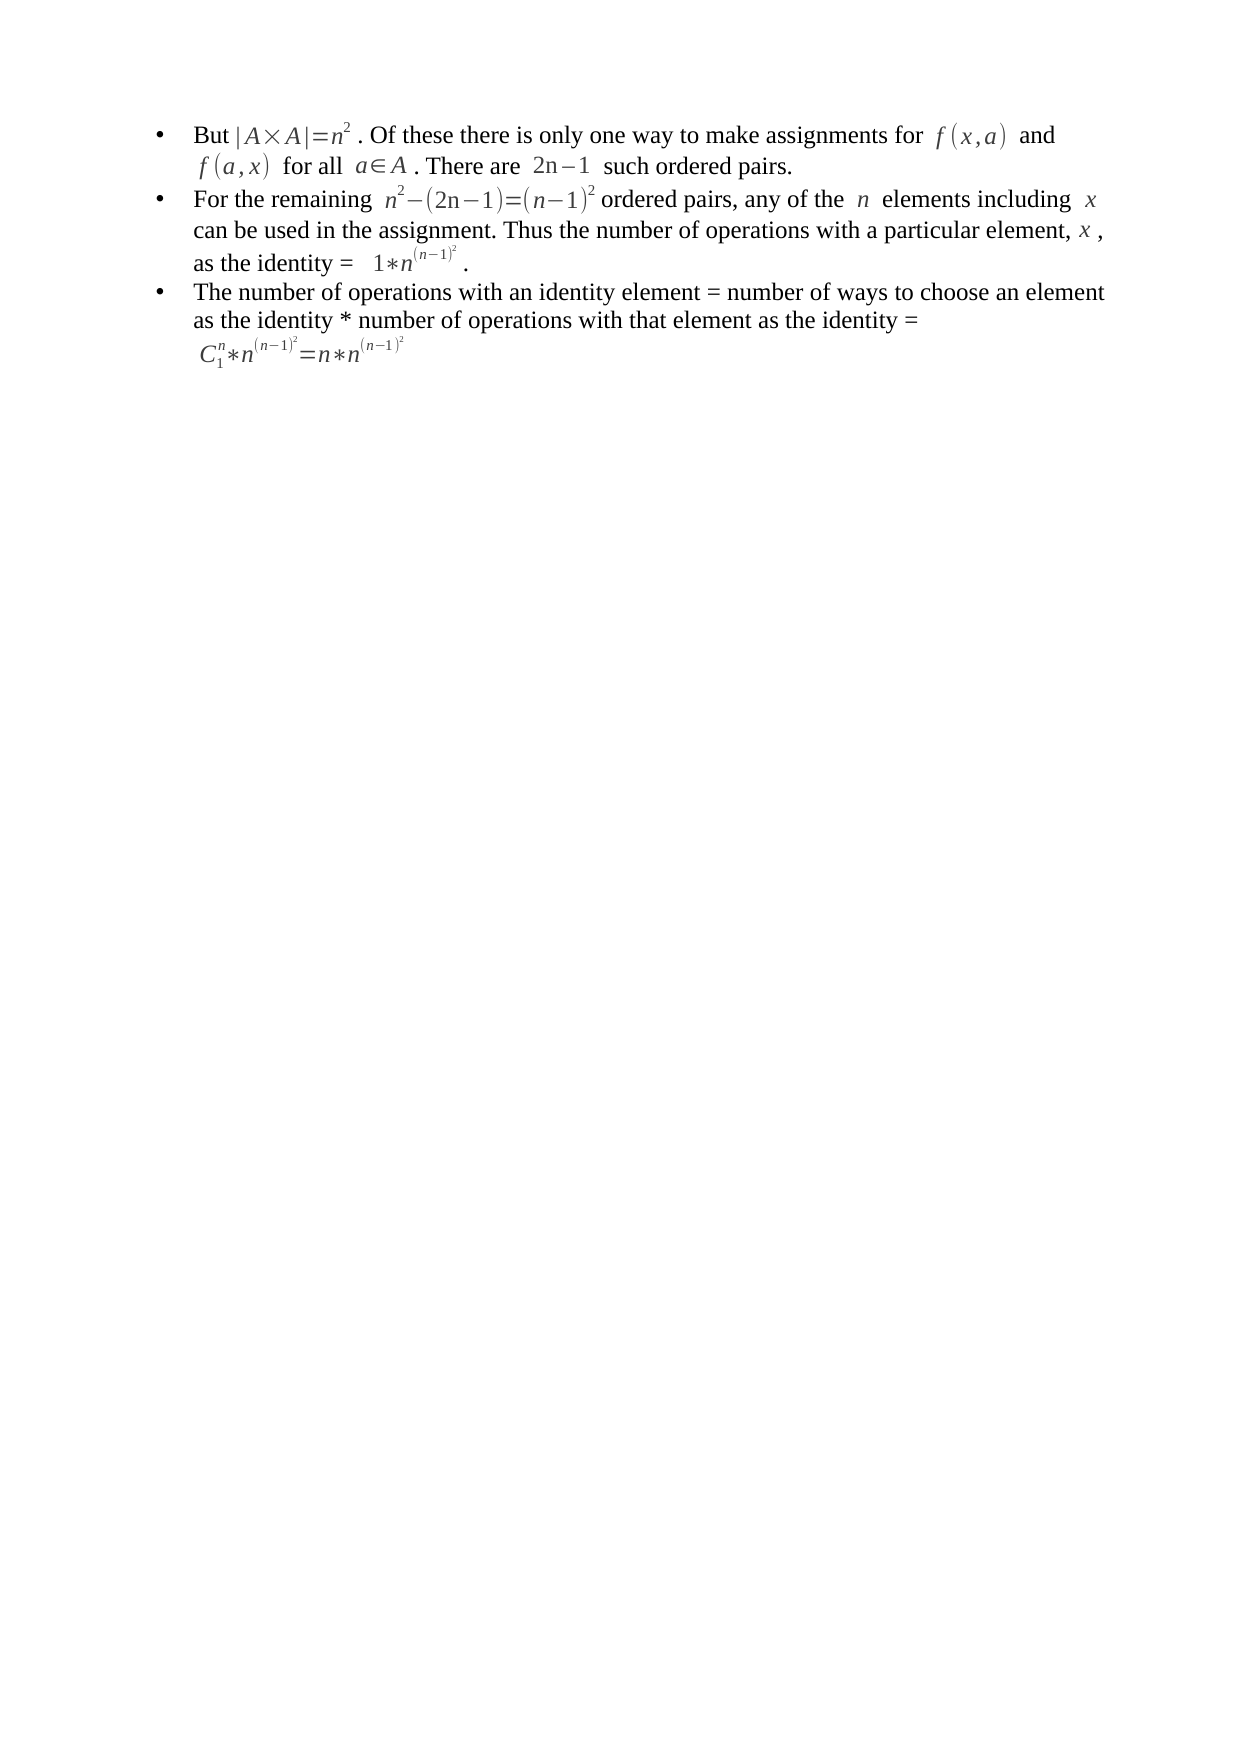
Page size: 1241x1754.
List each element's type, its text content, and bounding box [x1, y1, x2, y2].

list For the remaining ordered pairs, any of the elements including can be used in the assignment. Thus the number of operations with a particular element,, as the identity = . [156, 182, 1122, 277]
list But. Of these there is only one way to make assignments for and for all . There are such ordered pairs. [156, 118, 1122, 182]
list The number of operations with an identity element = number of ways to choose an element as the identity * number of operations with that element as the identity = [156, 277, 1122, 371]
